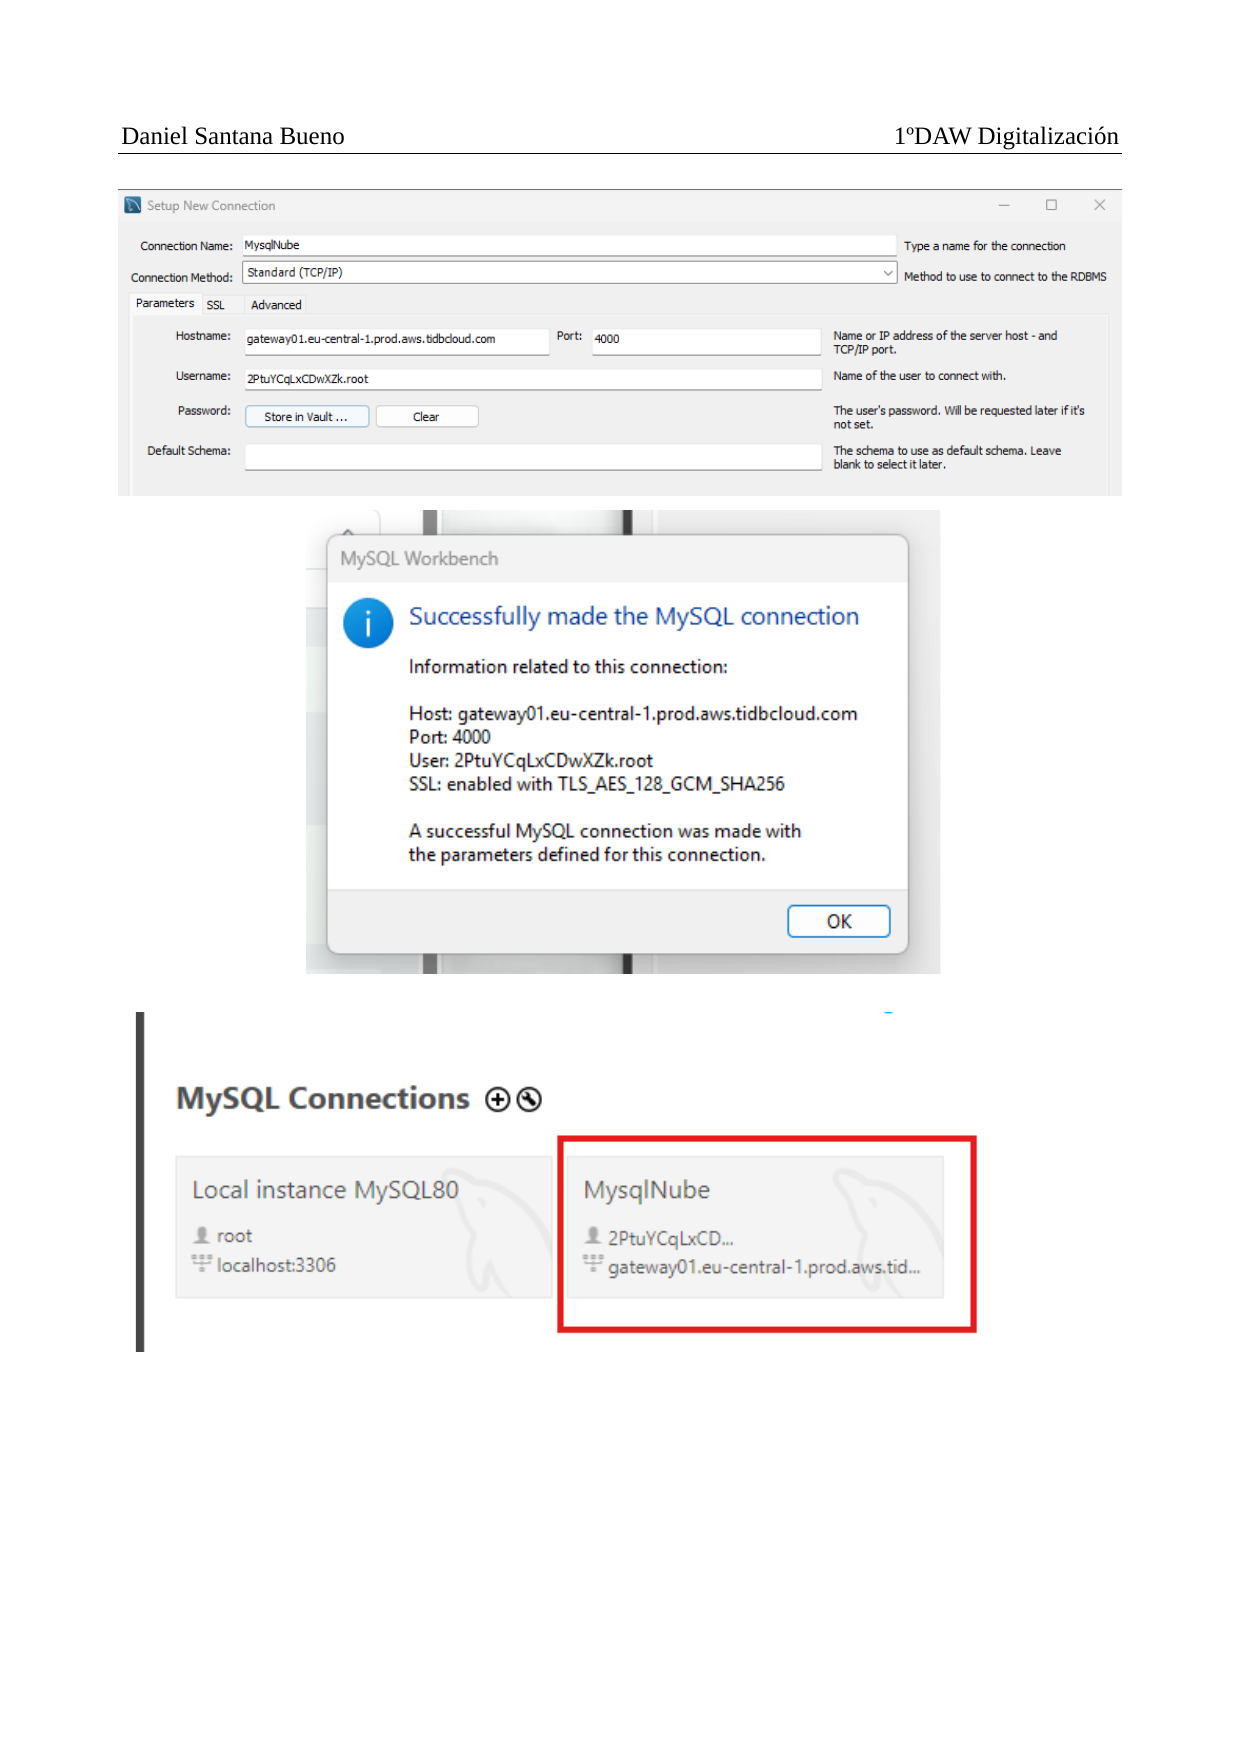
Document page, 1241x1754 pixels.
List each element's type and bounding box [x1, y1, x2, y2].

picture [135, 1012, 1024, 1352]
picture [306, 510, 941, 974]
picture [118, 189, 1123, 496]
